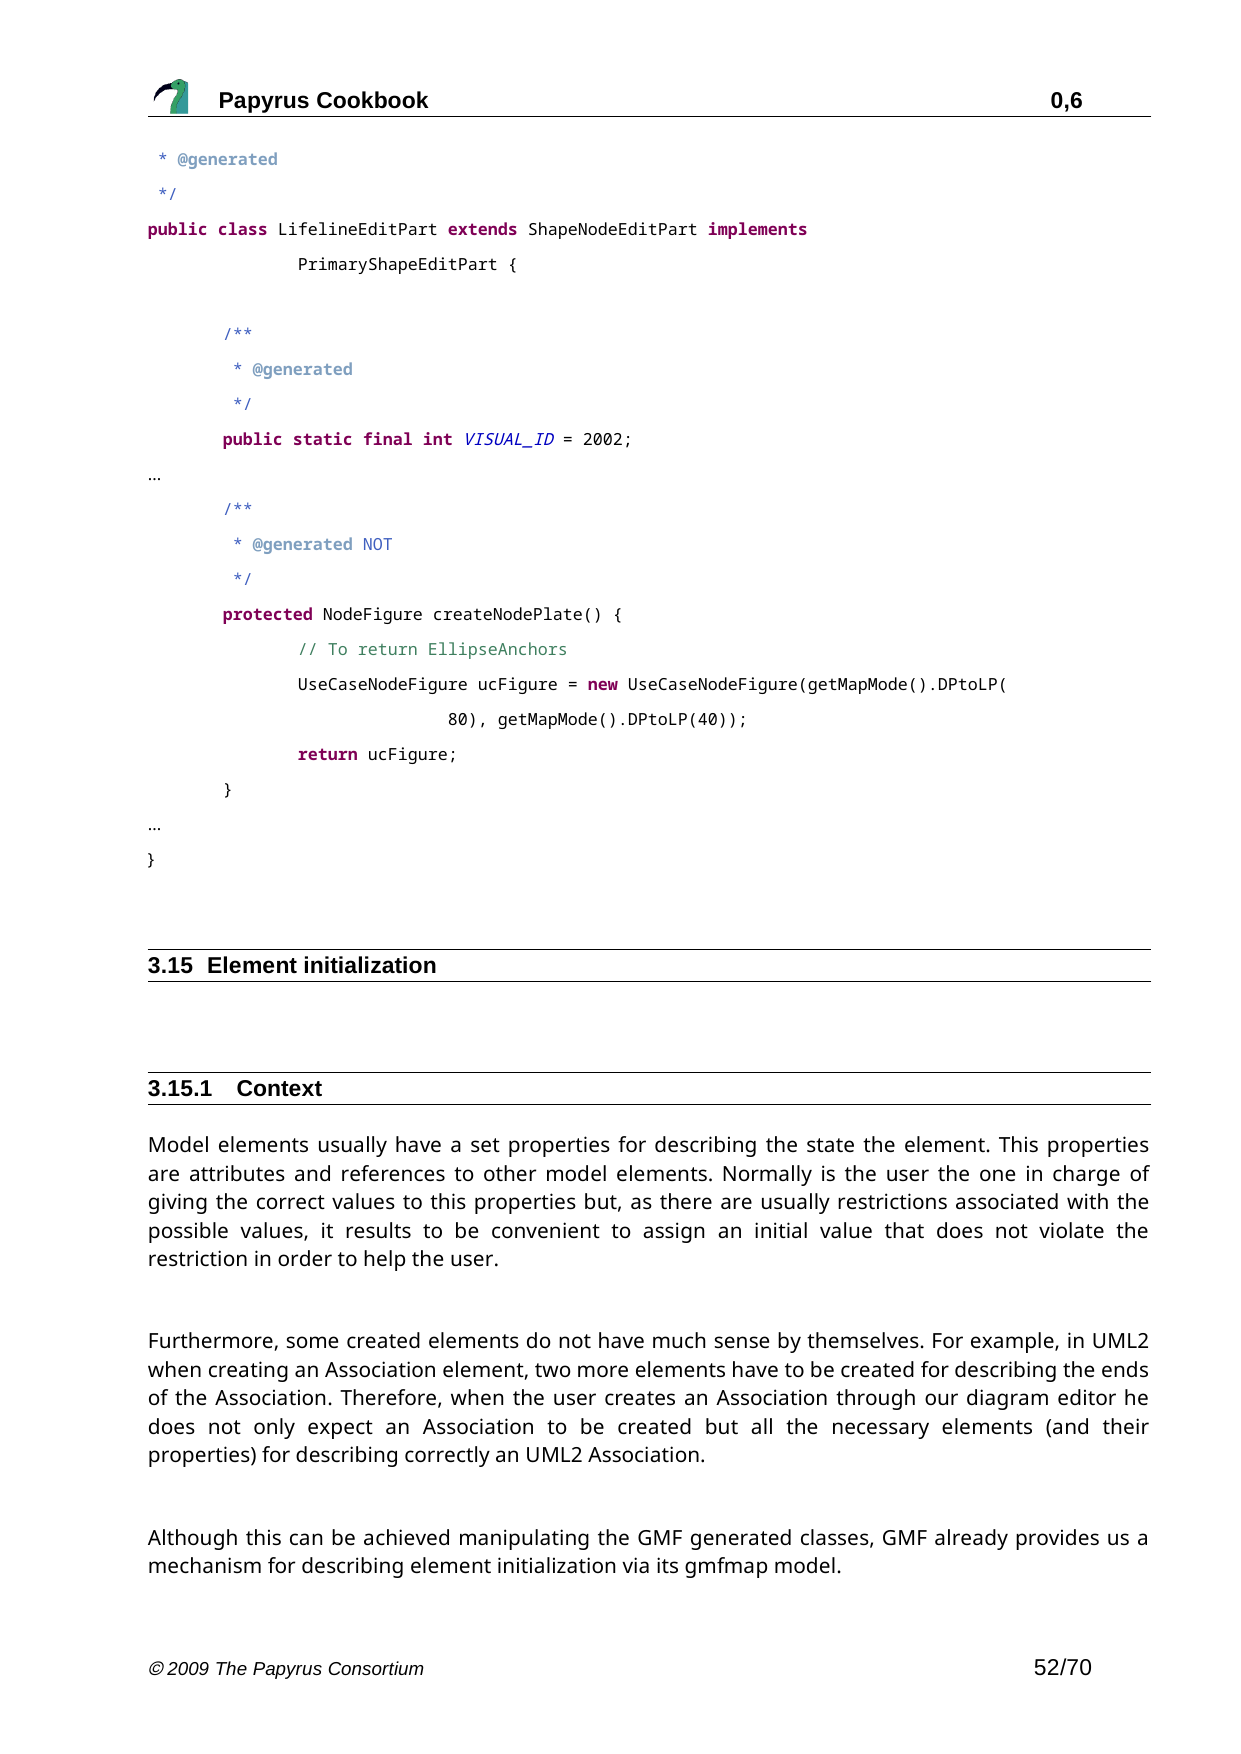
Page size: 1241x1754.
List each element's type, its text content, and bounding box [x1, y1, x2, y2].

text Although this can be achieved manipulating the GMF generated classes, GMF already provides us a mechanism for describing element initialization via its gmfmap model. [148, 1522, 1151, 1579]
text */ [148, 568, 1151, 590]
subtitle Element initialization [148, 950, 1151, 981]
text public class LifelineEditPart extends ShapeNodeEditPart implements [148, 218, 1151, 240]
text * @generated NOT [148, 533, 1151, 555]
text public static final int VISUAL_ID = 2002; [148, 428, 1151, 450]
subtitle Context [148, 1073, 1151, 1104]
text ... [148, 813, 1151, 835]
text PrimaryShapeEditPart { [148, 253, 1151, 275]
text /** [148, 323, 1151, 345]
text */ [148, 393, 1151, 415]
text // To return EllipseAnchors [148, 638, 1151, 660]
text Furthermore, some created elements do not have much sense by themselves. For example, in UML2 when creating an Association element, two more elements have to be created for describing the ends of the Association. Therefore, when the user creates an Association through our diagram editor he does not only expect an Association to be created but all the necessary elements (and their properties) for describing correctly an UML2 Association. [148, 1326, 1151, 1469]
text } [148, 778, 1151, 800]
text protected NodeFigure createNodePlate() { [148, 603, 1151, 625]
text /** [148, 498, 1151, 520]
text UseCaseNodeFigure ucFigure = new UseCaseNodeFigure(getMapMode().DPtoLP( [148, 673, 1151, 695]
text 80), getMapMode().DPtoLP(40)); [148, 708, 1151, 730]
text } [148, 848, 1151, 870]
text return ucFigure; [148, 743, 1151, 765]
text ... [148, 463, 1151, 485]
text * @generated [148, 358, 1151, 380]
text Model elements usually have a set properties for describing the state the element. This properties are attributes and references to other model elements. Normally is the user the one in charge of giving the correct values to this properties but, as there are usually restrictions associated with the possible values, it results to be convenient to assign an initial value that does not violate the restriction in order to help the user. [148, 1130, 1151, 1273]
picture [153, 79, 189, 114]
text */ [148, 183, 1151, 205]
text * @generated [148, 148, 1151, 170]
